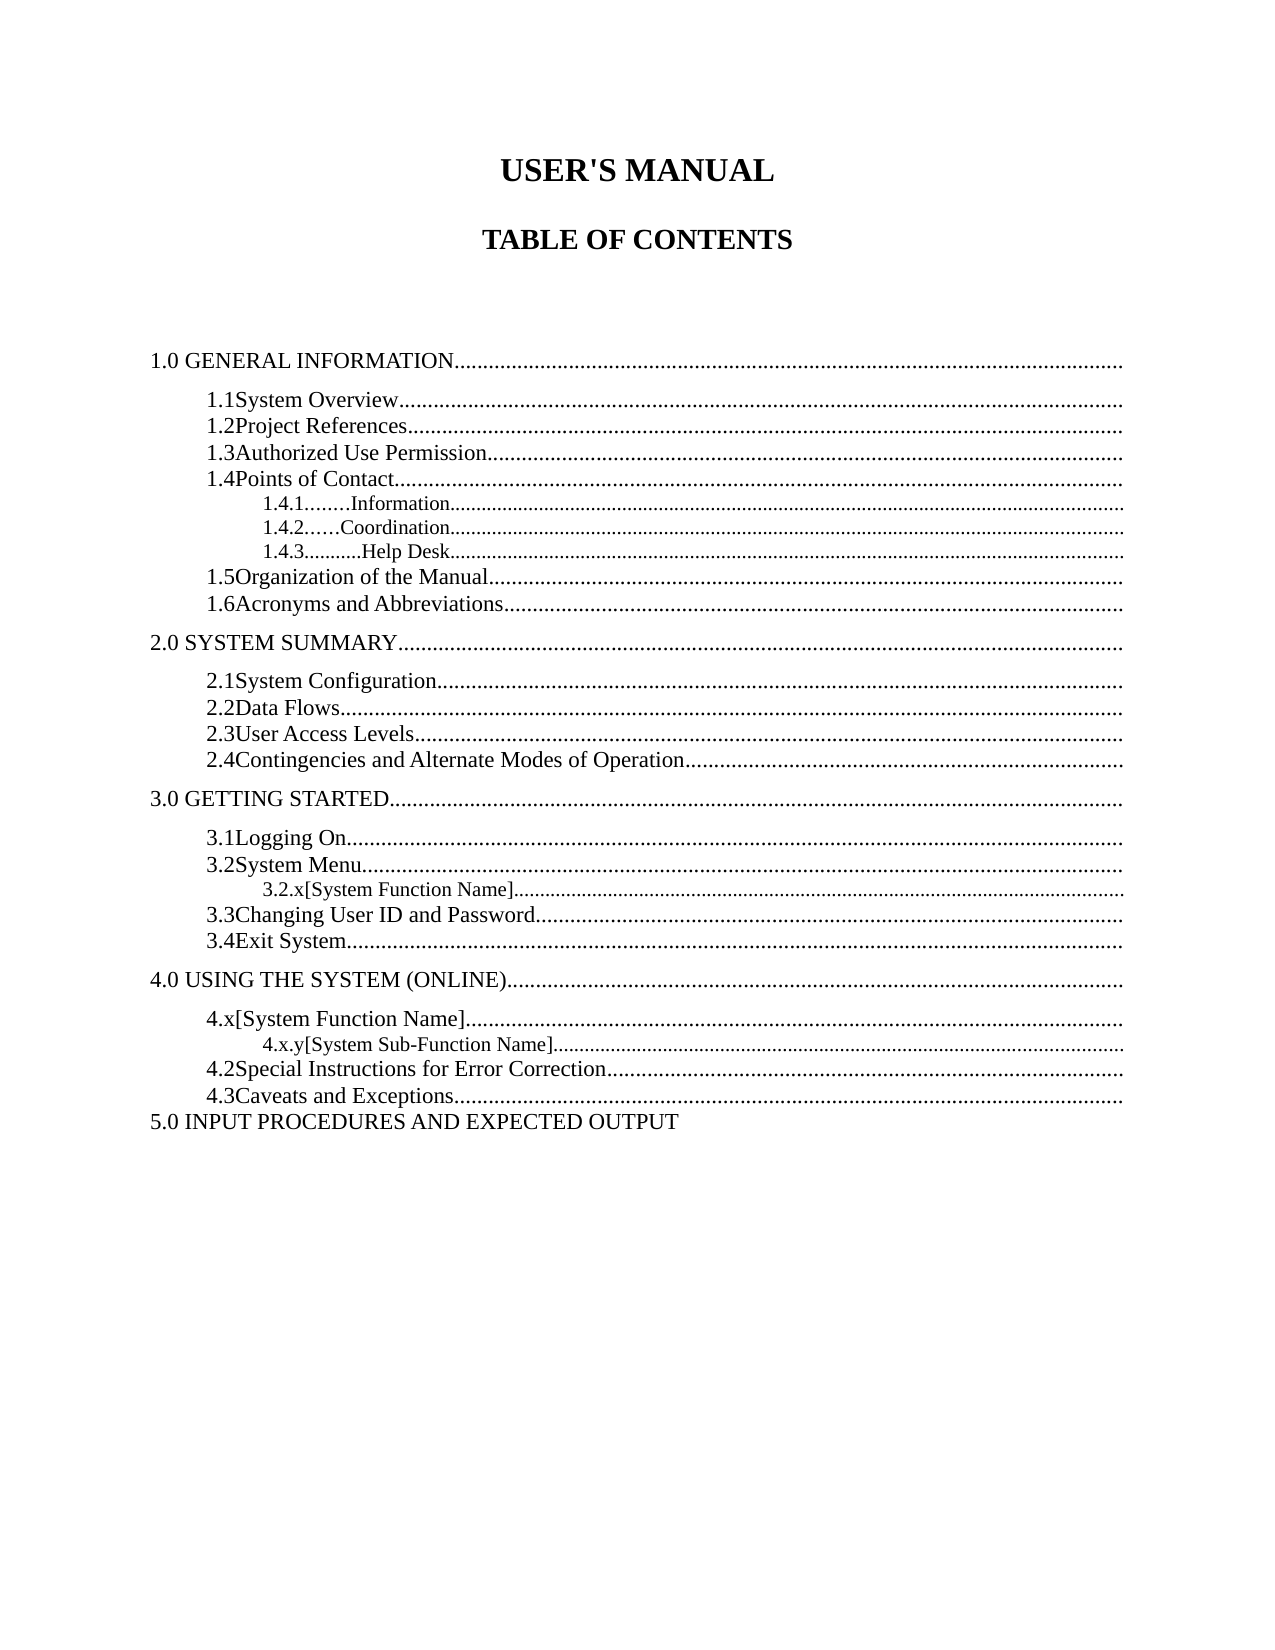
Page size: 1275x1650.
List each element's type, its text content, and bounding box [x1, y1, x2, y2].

text 4.3 Caveats and Exceptions [206, 1082, 1125, 1108]
text 2.0 SYSTEM SUMMARY [150, 629, 1125, 655]
text 3.2 System Menu [206, 851, 1125, 877]
text 3.1 Logging On [206, 824, 1125, 851]
text 1.0 GENERAL INFORMATION [150, 347, 1125, 373]
text 3.3 Changing User ID and Password [206, 901, 1125, 927]
text 4.x.y [System Sub-Function Name] [262, 1031, 1125, 1056]
text 4.2 Special Instructions for Error Correction [206, 1056, 1125, 1082]
text 1.1 System Overview [206, 386, 1125, 412]
text 2.4 Contingencies and Alternate Modes of Operation [206, 747, 1125, 773]
text 1.4 Points of Contact [206, 465, 1125, 491]
text 1.4.1 Information [262, 491, 1125, 515]
text 1.5 Organization of the Manual [206, 563, 1125, 590]
text 3.0 GETTING STARTED [150, 785, 1125, 812]
text 1.2 Project References [206, 412, 1125, 438]
text 2.2 Data Flows [206, 694, 1125, 720]
text 1.4.3 Help Desk [262, 539, 1125, 563]
text 4.x [System Function Name] [206, 1005, 1125, 1031]
text TABLE OF CONTENTS [150, 222, 1125, 255]
text 1.4.2 Coordination [262, 515, 1125, 539]
text 2.1 System Configuration [206, 667, 1125, 694]
text 5.0 INPUT PROCEDURES AND EXPECTED OUTPUT [150, 1108, 1125, 1134]
text 2.3 User Access Levels [206, 720, 1125, 747]
text 4.0 USING THE SYSTEM (ONLINE) [150, 966, 1125, 993]
text USER'S MANUAL [150, 150, 1125, 188]
text 3.4 Exit System [206, 927, 1125, 954]
text 1.3 Authorized Use Permission [206, 438, 1125, 465]
text 3.2.x [System Function Name] [262, 877, 1125, 901]
text 1.6 Acronyms and Abbreviations [206, 590, 1125, 616]
